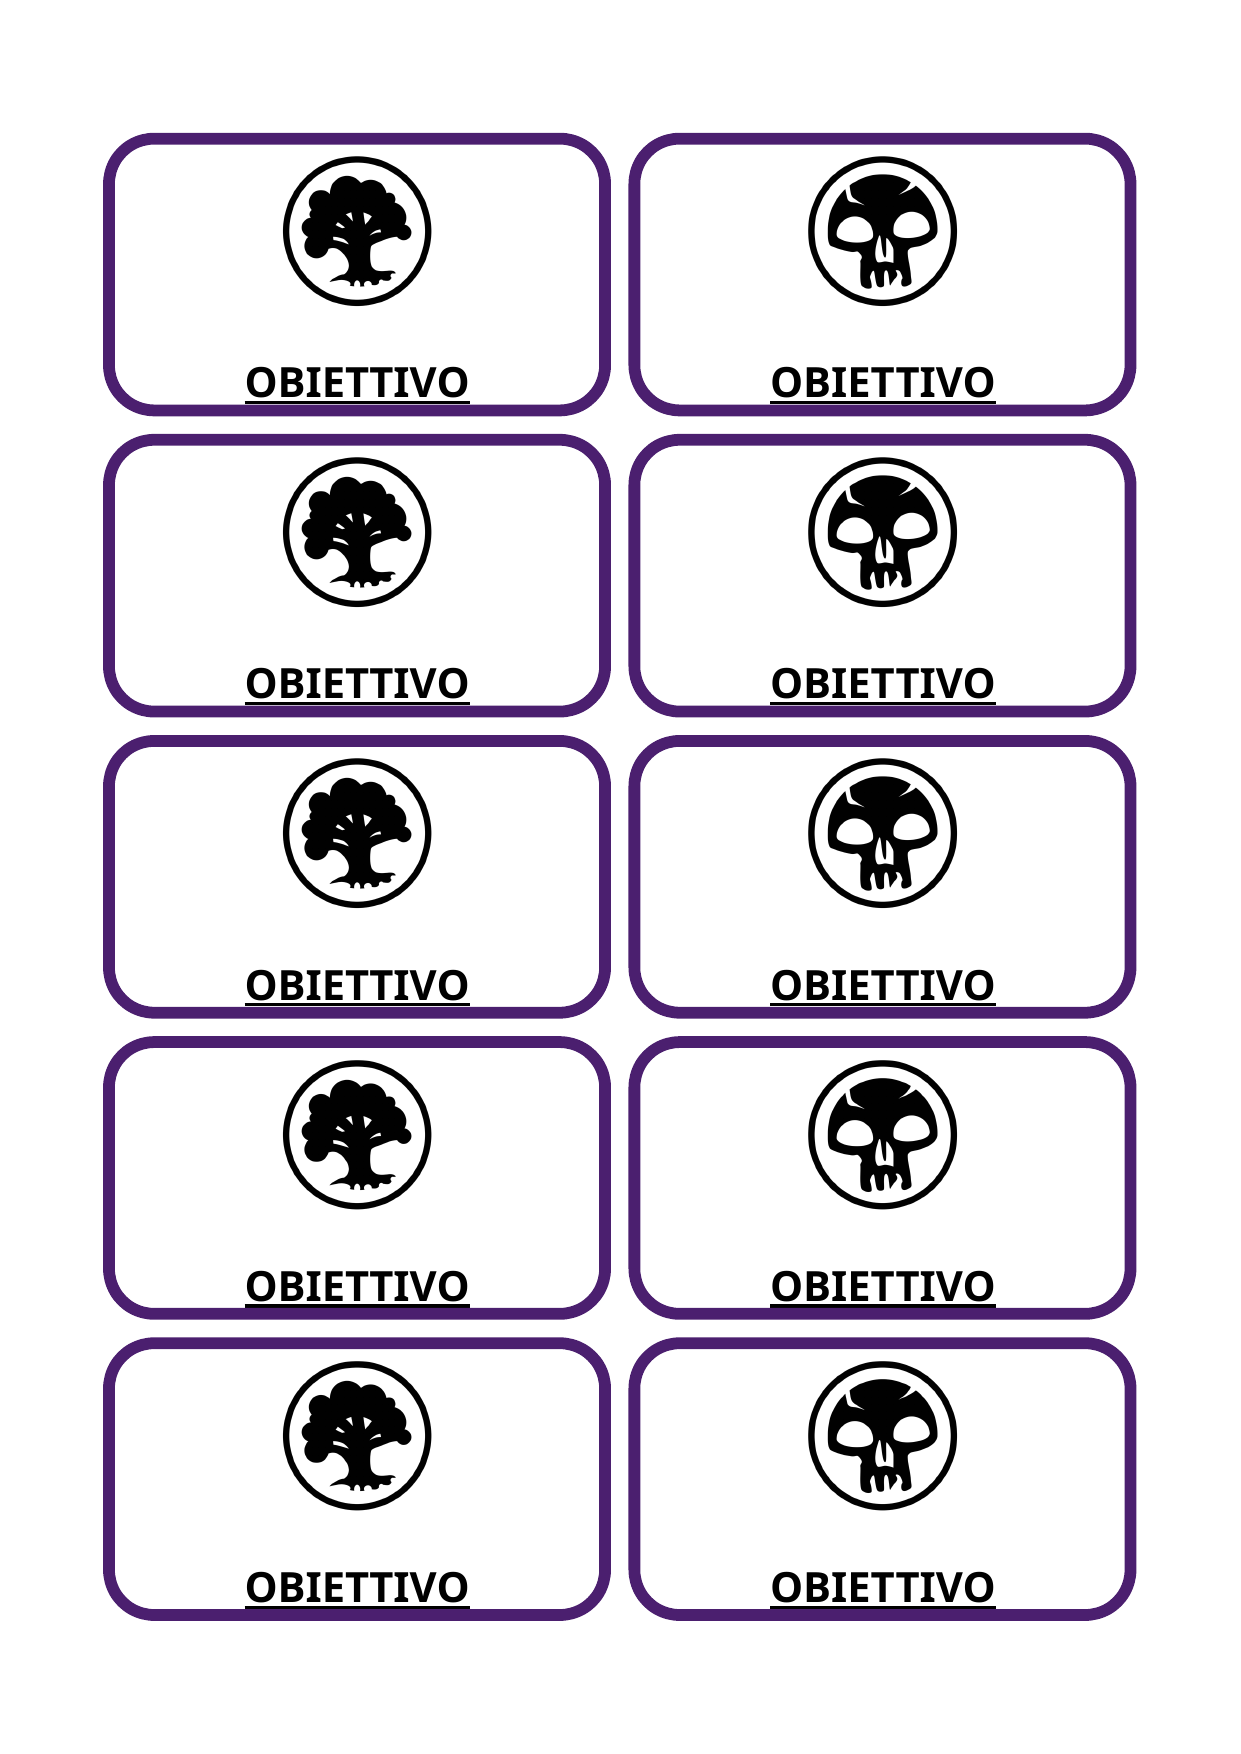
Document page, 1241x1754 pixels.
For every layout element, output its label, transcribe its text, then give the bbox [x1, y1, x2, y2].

table_cell OBIETTIVO [620, 726, 1145, 1027]
table_cell OBIETTIVO [94, 726, 620, 1027]
picture [262, 1350, 452, 1530]
picture [787, 1048, 978, 1229]
table_cell [1145, 1329, 1240, 1630]
picture [262, 1048, 452, 1229]
table_cell [0, 1630, 94, 1754]
table_header [0, 0, 94, 124]
picture [787, 446, 978, 626]
table_cell OBIETTIVO [94, 425, 620, 726]
picture [262, 446, 452, 626]
table_header [94, 0, 620, 124]
table_cell OBIETTIVO [94, 124, 620, 425]
table_header [620, 0, 1145, 124]
table_cell [620, 1630, 1145, 1754]
table_cell [94, 1630, 620, 1754]
table_cell [0, 1329, 94, 1630]
table_cell [1145, 1028, 1240, 1329]
table_cell OBIETTIVO [620, 124, 1145, 425]
table_cell OBIETTIVO [94, 1329, 620, 1630]
picture [787, 747, 978, 927]
picture [787, 1350, 978, 1530]
table_cell [0, 124, 94, 425]
table_cell [0, 1028, 94, 1329]
table_cell OBIETTIVO [620, 425, 1145, 726]
table_cell OBIETTIVO [94, 1028, 620, 1329]
table_cell [1145, 726, 1240, 1027]
picture [787, 145, 978, 325]
table_header [1145, 0, 1240, 124]
picture [262, 145, 452, 325]
picture [262, 747, 452, 927]
table_cell [0, 425, 94, 726]
table_cell [1145, 1630, 1240, 1754]
table_cell [1145, 425, 1240, 726]
table_cell [0, 726, 94, 1027]
table_cell [1145, 124, 1240, 425]
table_cell OBIETTIVO [620, 1028, 1145, 1329]
table_cell OBIETTIVO [620, 1329, 1145, 1630]
